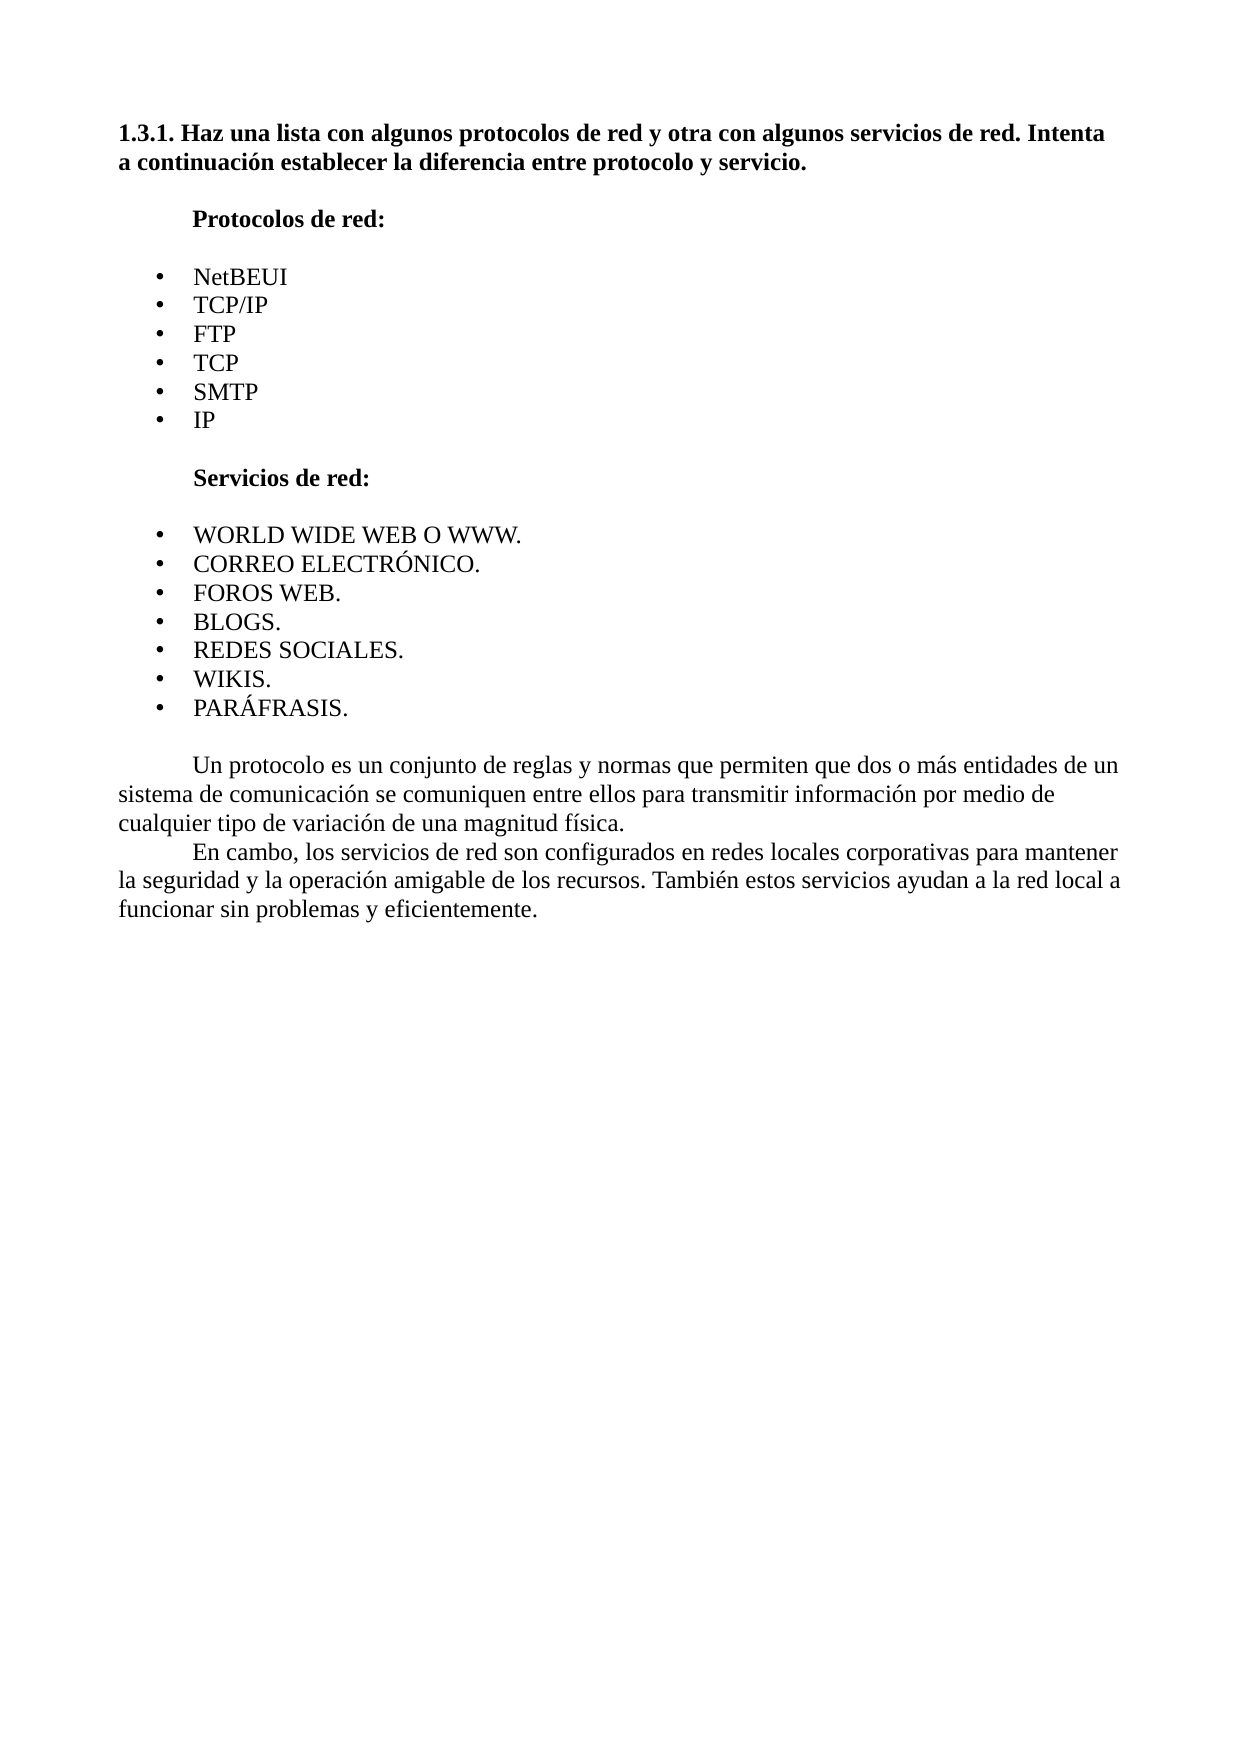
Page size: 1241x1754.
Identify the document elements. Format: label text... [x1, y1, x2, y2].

list WORLD WIDE WEB O WWW. [156, 521, 1122, 549]
list IP [156, 406, 1122, 434]
list CORREO ELECTRÓNICO. [156, 549, 1122, 578]
list TCP/IP [156, 291, 1122, 319]
list BLOGS. [156, 607, 1122, 636]
list WIKIS. [156, 664, 1122, 693]
list NetBEUI [156, 262, 1122, 291]
list PARÁFRASIS. [156, 693, 1122, 722]
text En cambo, los servicios de red son configurados en redes locales corporativas para mantener la seguridad y la operación amigable de los recursos. También estos servicios ayudan a la red local a funcionar sin problemas y eficientemente. [118, 837, 1122, 923]
list FTP [156, 319, 1122, 348]
list Servicios de red: [156, 463, 1122, 492]
text Un protocolo es un conjunto de reglas y normas que permiten que dos o más entidades de un sistema de comunicación se comuniquen entre ellos para transmitir información por medio de cualquier tipo de variación de una magnitud física. [118, 751, 1122, 837]
list TCP [156, 348, 1122, 377]
list REDES SOCIALES. [156, 636, 1122, 664]
list FOROS WEB. [156, 578, 1122, 607]
text 1.3.1. Haz una lista con algunos protocolos de red y otra con algunos servicios de red. Intenta a continuación establecer la diferencia entre protocolo y servicio. [118, 118, 1122, 176]
list SMTP [156, 377, 1122, 406]
text Protocolos de red: [118, 204, 1122, 233]
